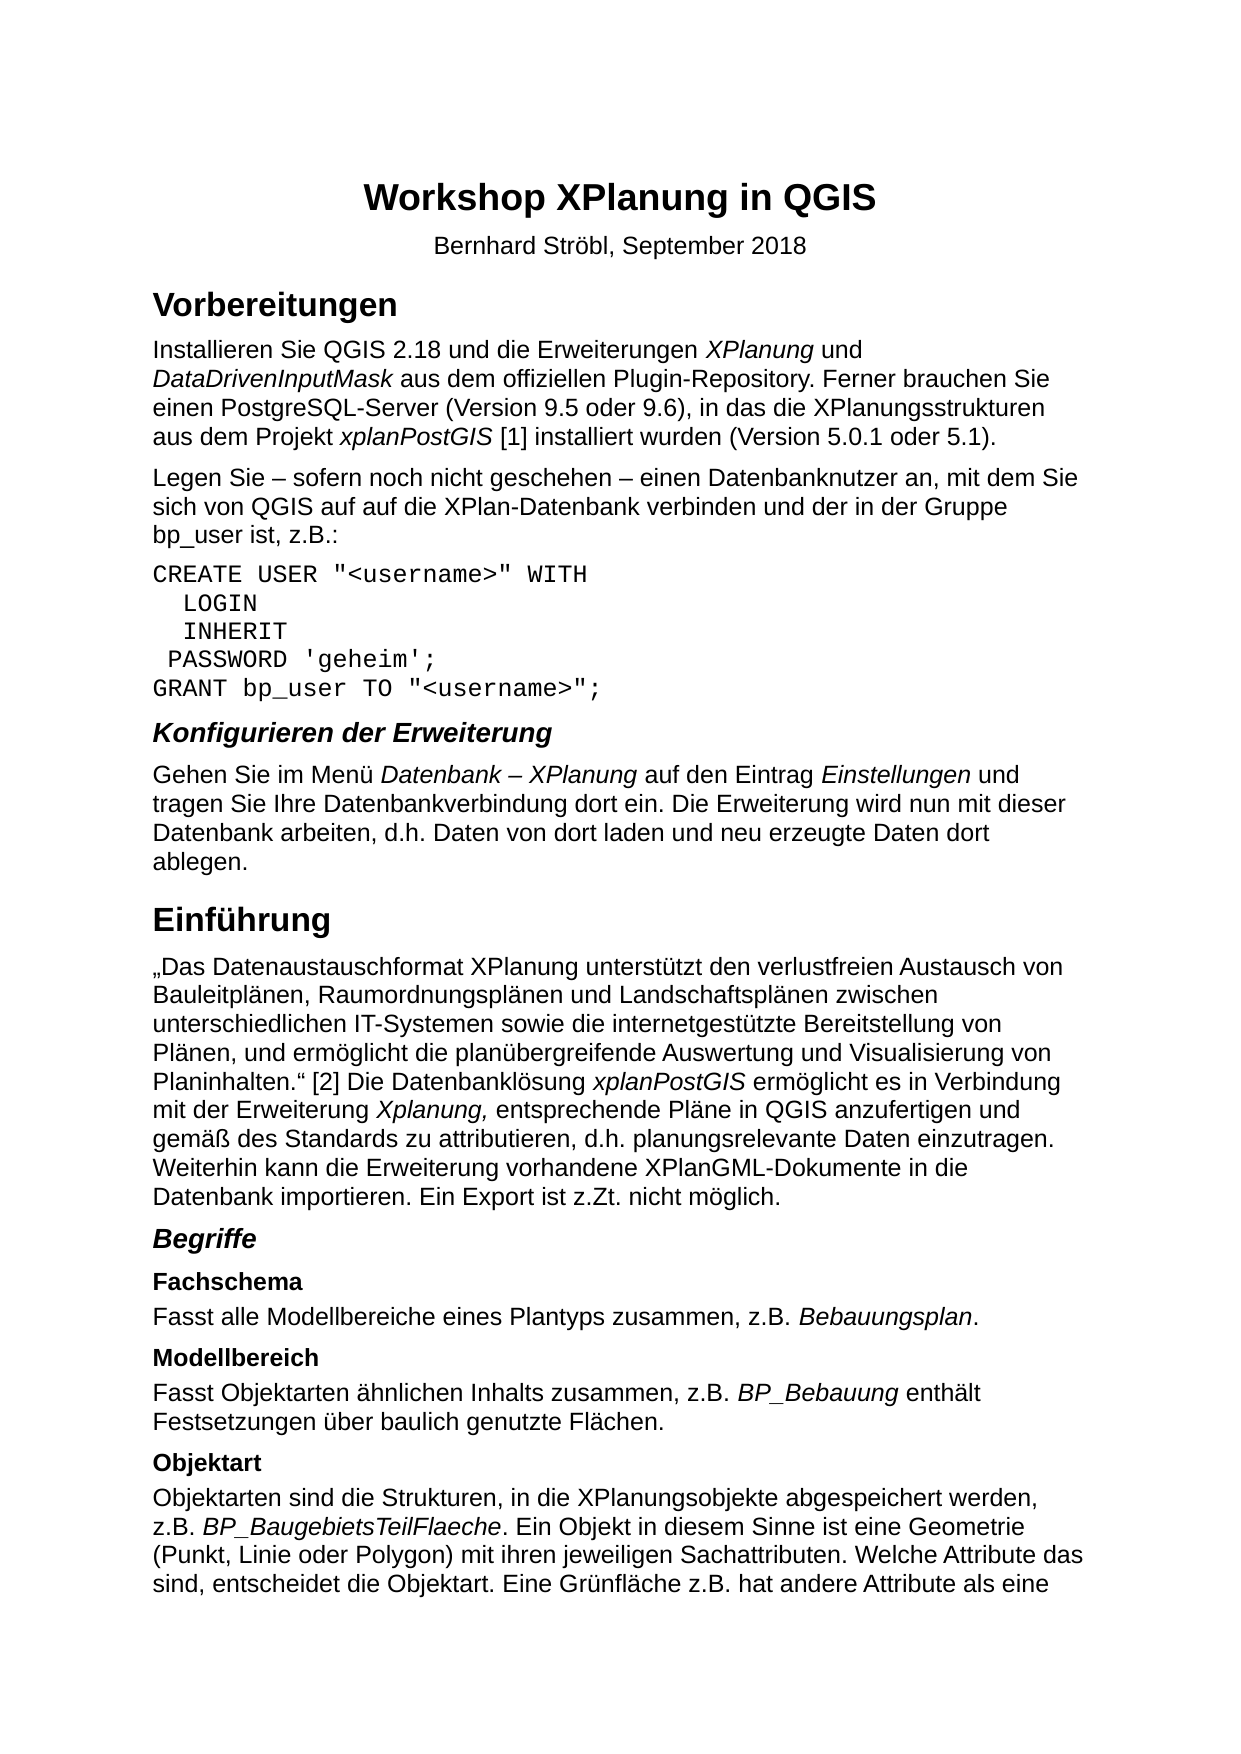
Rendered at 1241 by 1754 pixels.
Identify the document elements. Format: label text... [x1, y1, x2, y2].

subtitle Modellbereich [152, 1343, 1088, 1372]
text Fasst Objektarten ähnlichen Inhalts zusammen, z.B. BP_Bebauung enthält Festsetzungen über baulich genutzte Flächen. [152, 1378, 1088, 1435]
subtitle Fachschema [152, 1267, 1088, 1296]
text Bernhard Ströbl, September 2018 [152, 231, 1088, 259]
text Fasst alle Modellbereiche eines Plantyps zusammen, z.B. Bebauungsplan. [152, 1302, 1088, 1331]
title Workshop XPlanung in QGIS [152, 175, 1088, 218]
subtitle Einführung [152, 900, 1088, 939]
subtitle Begriffe [152, 1223, 1088, 1254]
text Gehen Sie im Menü Datenbank – XPlanung auf den Eintrag Einstellungen und tragen Sie Ihre Datenbankverbindung dort ein. Die Erweiterung wird nun mit dieser Datenbank arbeiten, d.h. Daten von dort laden und neu erzeugte Daten dort ablegen. [152, 760, 1088, 875]
text Installieren Sie QGIS 2.18 und die Erweiterungen XPlanung und DataDrivenInputMask aus dem offiziellen Plugin-Repository. Ferner brauchen Sie einen PostgreSQL-Server (Version 9.5 oder 9.6), in das die XPlanungsstrukturen aus dem Projekt xplanPostGIS [1] installiert wurden (Version 5.0.1 oder 5.1). [152, 336, 1088, 451]
text „Das Datenaustauschformat XPlanung unterstützt den verlustfreien Austausch von Bauleitplänen, Raumordnungsplänen und Landschaftsplänen zwischen unterschiedlichen IT-Systemen sowie die internetgestützte Bereitstellung von Plänen, und ermöglicht die planübergreifende Auswertung und Visualisierung von Planinhalten.“ [2] Die Datenbanklösung xplanPostGIS ermöglicht es in Verbindung mit der Erweiterung Xplanung, entsprechende Pläne in QGIS anzufertigen und gemäß des Standards zu attributieren, d.h. planungsrelevante Daten einzutragen. Weiterhin kann die Erweiterung vorhandene XPlanGML-Dokumente in die Datenbank importieren. Ein Export ist z.Zt. nicht möglich. [152, 951, 1088, 1210]
subtitle Objektart [152, 1448, 1088, 1476]
text Objektarten sind die Strukturen, in die XPlanungsobjekte abgespeichert werden, z.B. BP_BaugebietsTeilFlaeche. Ein Objekt in diesem Sinne ist eine Geometrie (Punkt, Linie oder Polygon) mit ihren jeweiligen Sachattributen. Welche Attribute das sind, entscheidet die Objektart. Eine Grünfläche z.B. hat andere Attribute als eine [152, 1483, 1088, 1598]
text CREATE USER "<username>" WITH LOGIN INHERIT PASSWORD 'geheim'; GRANT bp_user TO "<username>"; [152, 562, 1088, 703]
text Legen Sie – sofern noch nicht geschehen – einen Datenbanknutzer an, mit dem Sie sich von QGIS auf auf die XPlan-Datenbank verbinden und der in der Gruppe bp_user ist, z.B.: [152, 463, 1088, 549]
subtitle Konfigurieren der Erweiterung [152, 716, 1088, 748]
subtitle Vorbereitungen [152, 284, 1088, 323]
